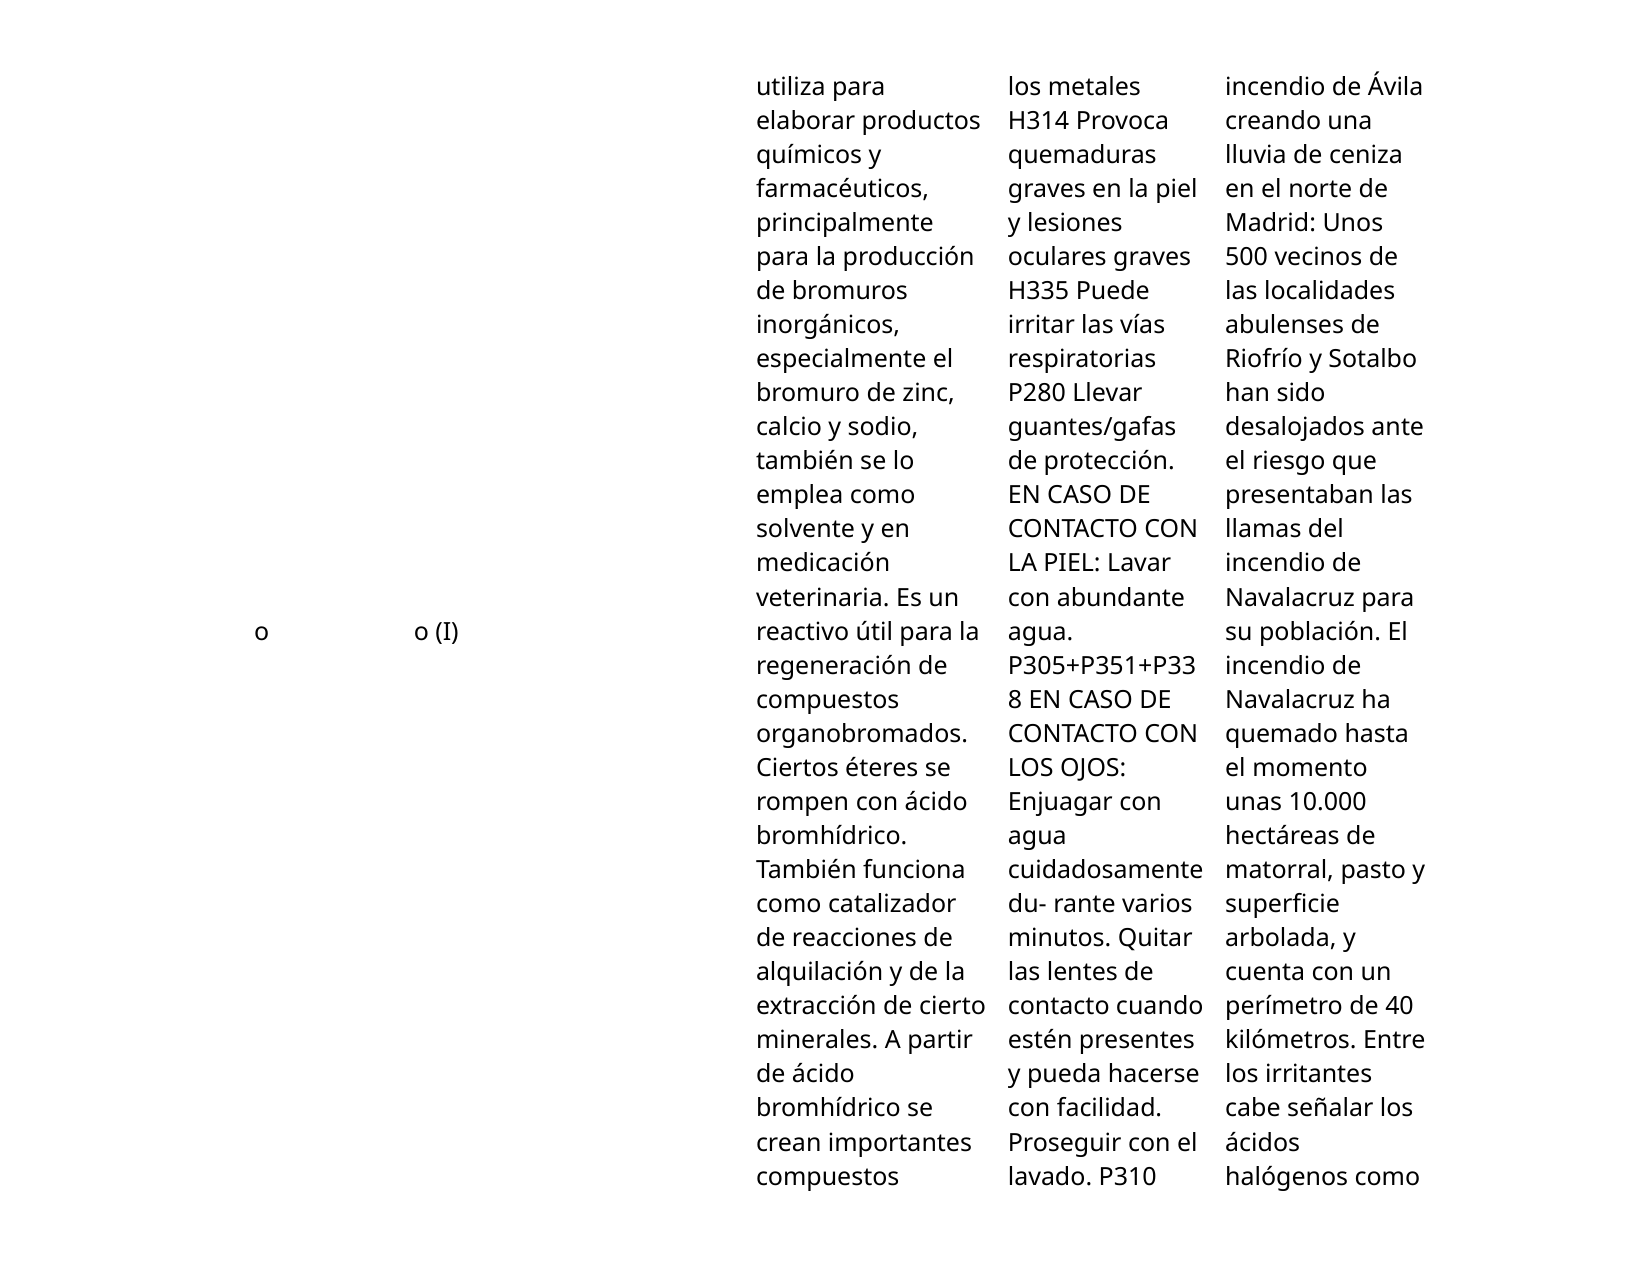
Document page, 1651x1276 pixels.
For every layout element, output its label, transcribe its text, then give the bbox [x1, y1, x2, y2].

table_cell o [245, 59, 404, 1201]
table_cell utiliza para elaborar productos químicos y farmacéuticos, principalmente para la producción de bromuros inorgánicos, especialmente el bromuro de zinc, calcio y sodio, también se lo emplea como solvente y en medicación veterinaria. Es un reactivo útil para la regeneración de compuestos organobromados. Ciertos éteres se rompen con ácido bromhídrico. También funciona como catalizador de reacciones de alquilación y de la extracción de cierto minerales. A partir de ácido bromhídrico se crean importantes compuestos [747, 59, 998, 1201]
table_cell los metales H314 Provoca quemaduras graves en la piel y lesiones oculares graves H335 Puede irritar las vías respiratorias P280 Llevar guantes/gafas de protección. EN CASO DE CONTACTO CON LA PIEL: Lavar con abundante agua. P305+P351+P338 EN CASO DE CONTACTO CON LOS OJOS: Enjuagar con agua cuidadosamente du- rante varios minutos. Quitar las lentes de contacto cuando estén presentes y pueda hacerse con facilidad. Proseguir con el lavado. P310 [999, 59, 1216, 1201]
table_cell incendio de Ávila creando una lluvia de ceniza en el norte de Madrid: Unos 500 vecinos de las localidades abulenses de Riofrío y Sotalbo han sido desalojados ante el riesgo que presentaban las llamas del incendio de Navalacruz para su población. El incendio de Navalacruz ha quemado hasta el momento unas 10.000 hectáreas de matorral, pasto y superficie arbolada, y cuenta con un perímetro de 40 kilómetros. Entre los irritantes cabe señalar los ácidos halógenos como [1216, 59, 1434, 1201]
table_cell [564, 59, 747, 1201]
table_cell o (I) [404, 59, 564, 1201]
table_cell [118, 59, 245, 1201]
